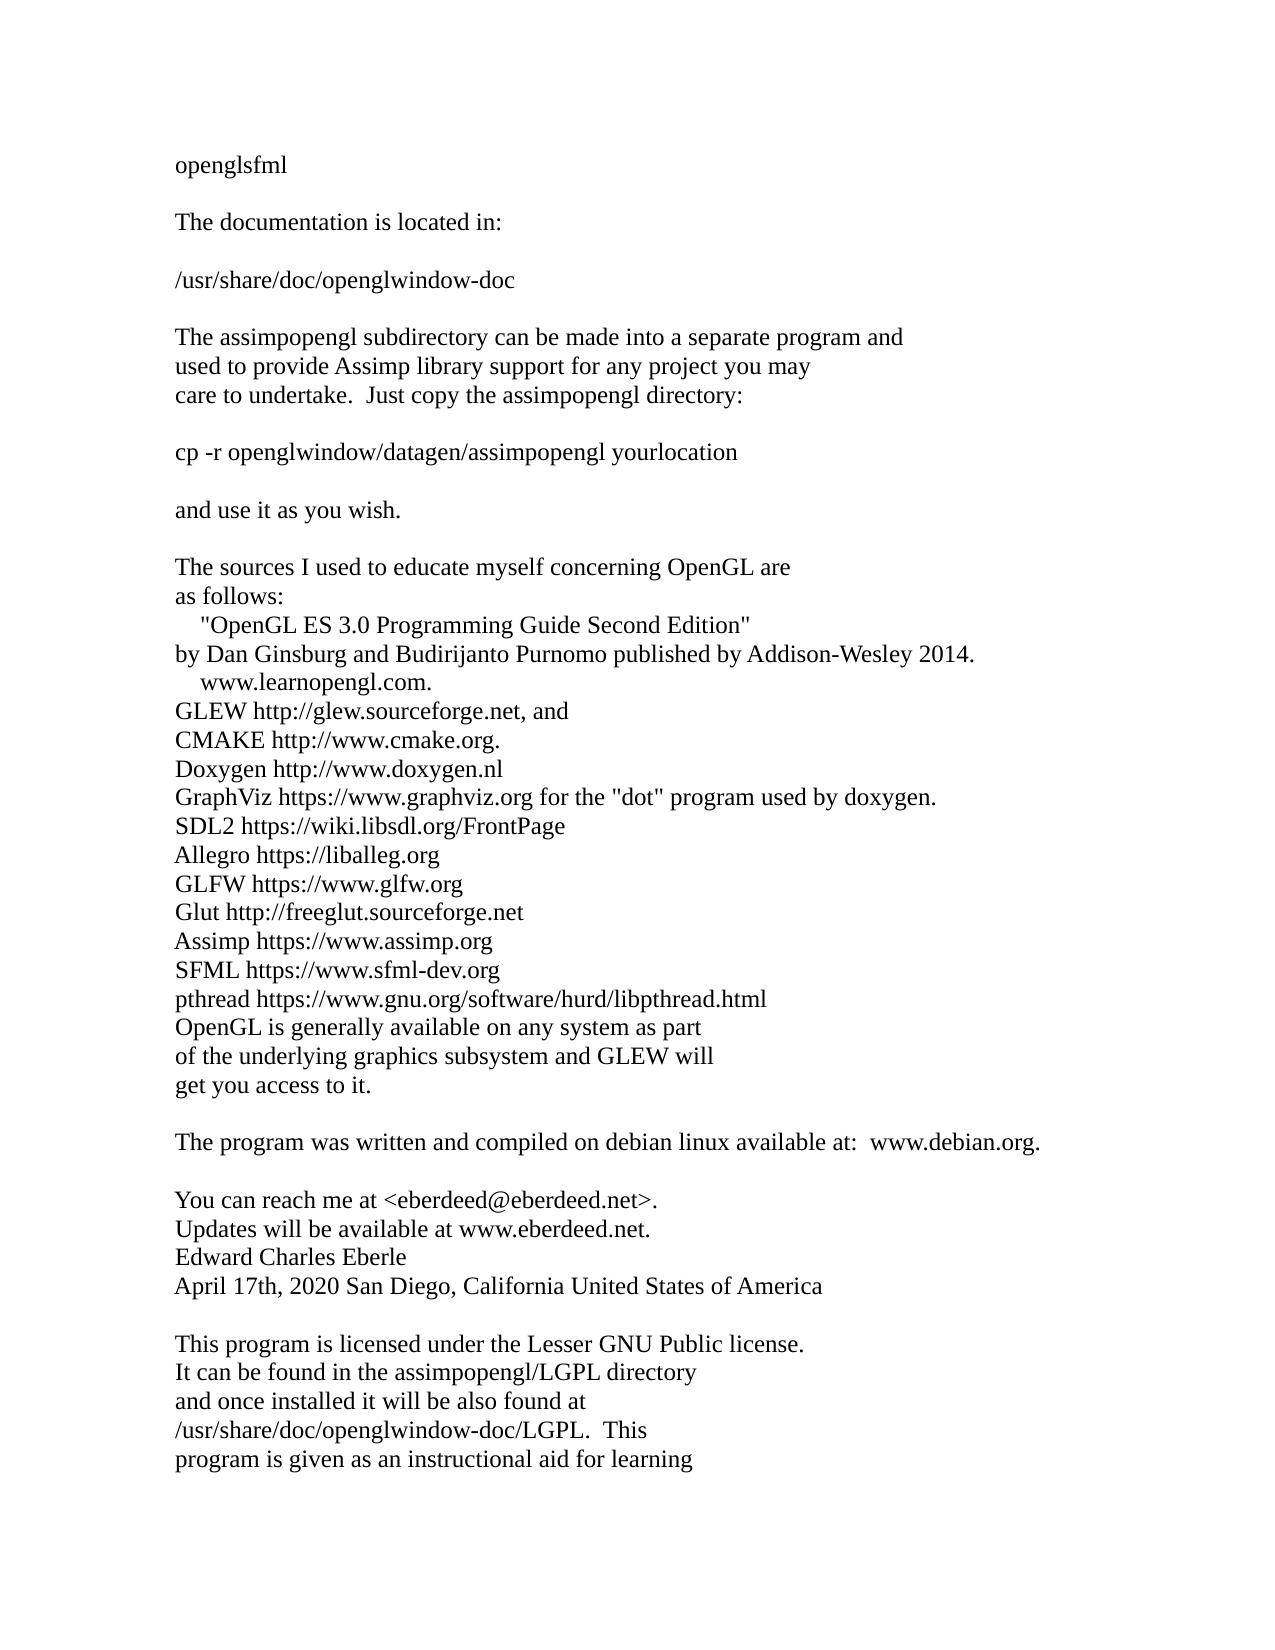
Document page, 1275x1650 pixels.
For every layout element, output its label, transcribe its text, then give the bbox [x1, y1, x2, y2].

text /usr/share/doc/openglwindow-doc/LGPL. This [150, 1415, 1125, 1444]
text It can be found in the assimpopengl/LGPL directory [150, 1357, 1125, 1386]
text You can reach me at <eberdeed@eberdeed.net>. [150, 1185, 1125, 1214]
text Assimp https://www.assimp.org [150, 926, 1125, 955]
text SFML https://www.sfml-dev.org [150, 955, 1125, 984]
text "OpenGL ES 3.0 Programming Guide Second Edition" [150, 610, 1125, 639]
text This program is licensed under the Lesser GNU Public license. [150, 1329, 1125, 1357]
text openglsfml [150, 150, 1125, 179]
text Updates will be available at www.eberdeed.net. [150, 1214, 1125, 1242]
text The sources I used to educate myself concerning OpenGL are [150, 552, 1125, 581]
text used to provide Assimp library support for any project you may [150, 351, 1125, 380]
text GLEW http://glew.sourceforge.net, and [150, 696, 1125, 725]
text as follows: [150, 581, 1125, 610]
text /usr/share/doc/openglwindow-doc [150, 265, 1125, 294]
text care to undertake. Just copy the assimpopengl directory: [150, 380, 1125, 409]
text pthread https://www.gnu.org/software/hurd/libpthread.html [150, 984, 1125, 1012]
text and once installed it will be also found at [150, 1386, 1125, 1415]
text Doxygen http://www.doxygen.nl [150, 754, 1125, 782]
text The program was written and compiled on debian linux available at: www.debian.org. [150, 1127, 1125, 1156]
text program is given as an instructional aid for learning [150, 1444, 1125, 1472]
text The documentation is located in: [150, 207, 1125, 236]
text www.learnopengl.com. [150, 667, 1125, 696]
text of the underlying graphics subsystem and GLEW will [150, 1041, 1125, 1070]
text by Dan Ginsburg and Budirijanto Purnomo published by Addison-Wesley 2014. [150, 639, 1125, 667]
text GraphViz https://www.graphviz.org for the "dot" program used by doxygen. [150, 782, 1125, 811]
text CMAKE http://www.cmake.org. [150, 725, 1125, 754]
text SDL2 https://wiki.libsdl.org/FrontPage [150, 811, 1125, 840]
text OpenGL is generally available on any system as part [150, 1012, 1125, 1041]
text cp -r openglwindow/datagen/assimpopengl yourlocation [150, 437, 1125, 466]
text The assimpopengl subdirectory can be made into a separate program and [150, 322, 1125, 351]
text GLFW https://www.glfw.org [150, 869, 1125, 897]
text April 17th, 2020 San Diego, California United States of America [150, 1271, 1125, 1300]
text get you access to it. [150, 1070, 1125, 1099]
text Allegro https://liballeg.org [150, 840, 1125, 869]
text Edward Charles Eberle [150, 1242, 1125, 1271]
text Glut http://freeglut.sourceforge.net [150, 897, 1125, 926]
text and use it as you wish. [150, 495, 1125, 524]
